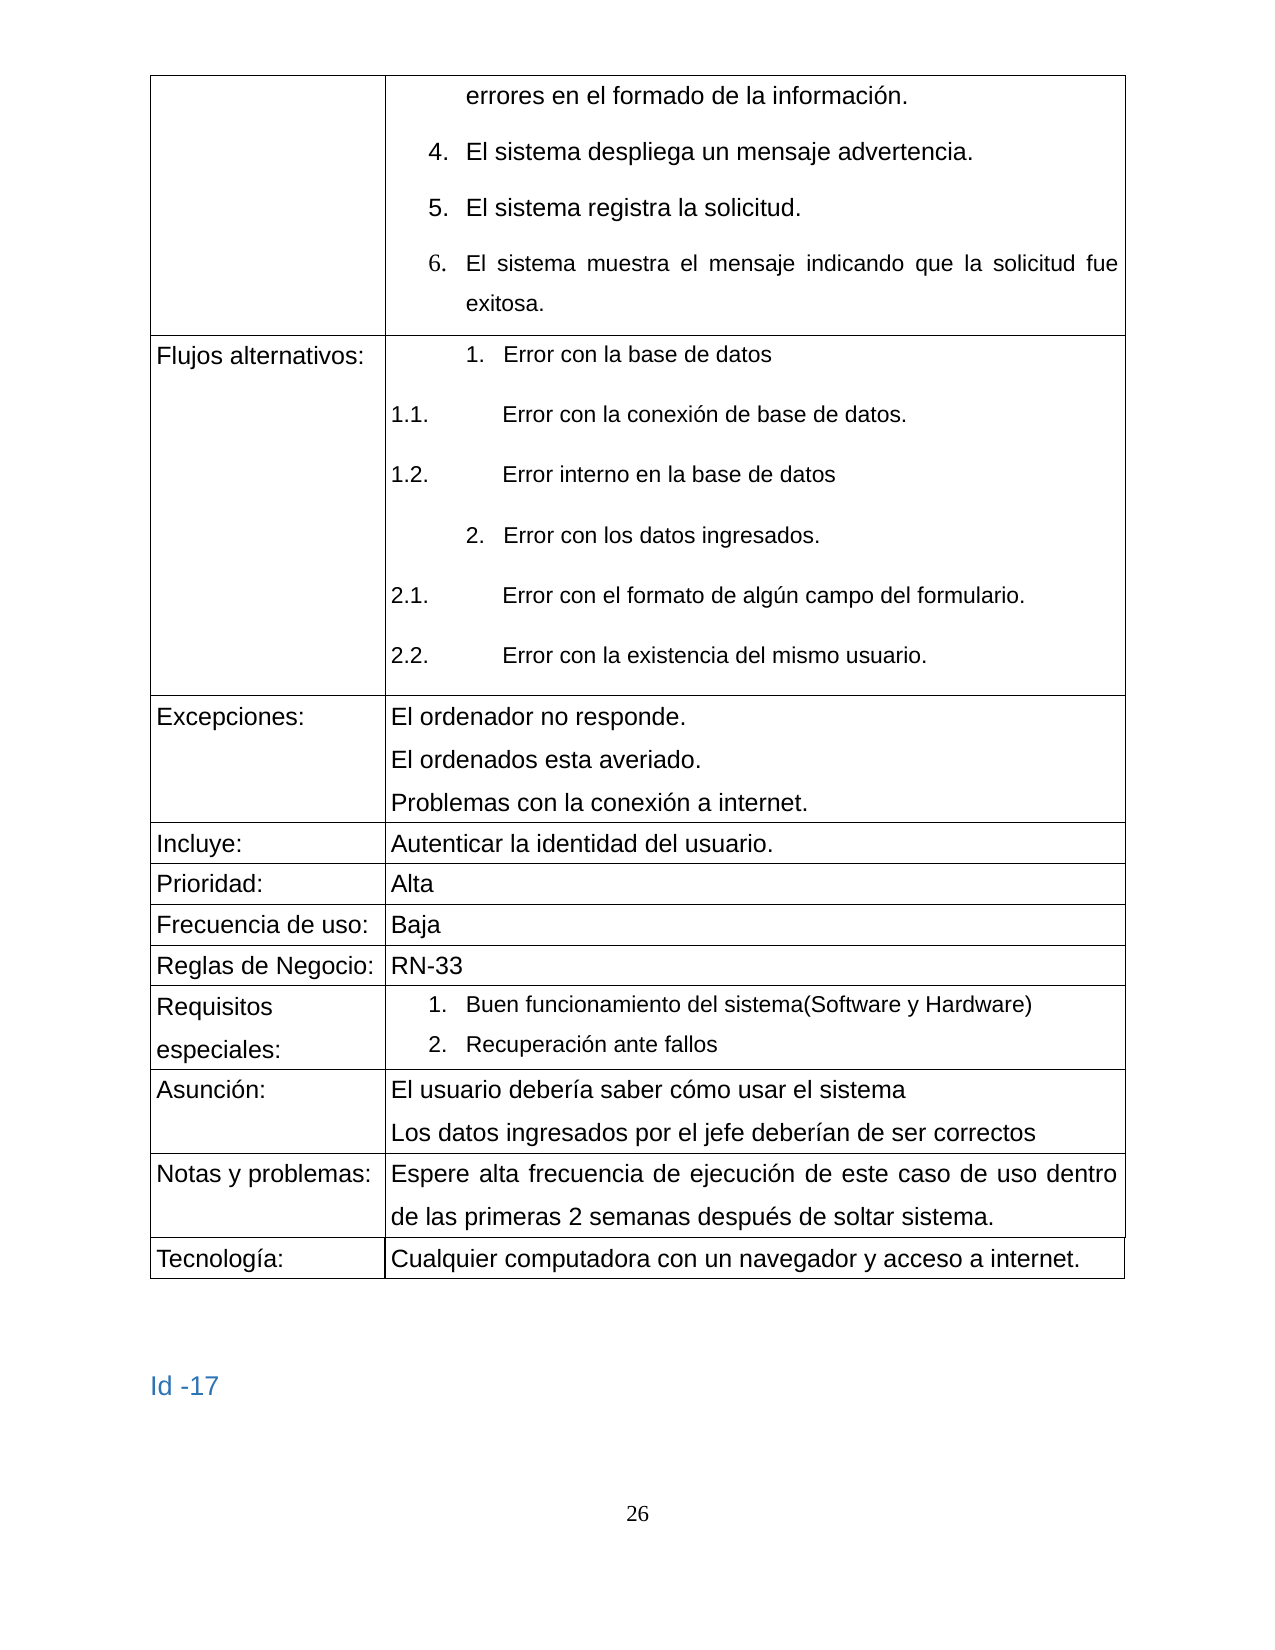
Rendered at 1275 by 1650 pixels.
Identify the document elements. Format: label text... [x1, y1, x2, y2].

table_cell RN-33 [386, 946, 1125, 985]
table_cell Asunción: [151, 1070, 385, 1153]
table_cell Flujos alternativos: [151, 336, 385, 695]
table_cell El ordenador no responde. El ordenados esta averiado. Problemas con la conexión a internet. [386, 696, 1125, 822]
table_cell Notas y problemas: [151, 1154, 385, 1237]
table_cell errores en el formado de la información. El sistema despliega un mensaje advertencia. El sistema registra la solicitud. El sistema muestra el mensaje indicando que la solicitud fue exitosa. [386, 76, 1125, 334]
table_cell Espere alta frecuencia de ejecución de este caso de uso dentro de las primeras 2 semanas después de soltar sistema. [386, 1154, 1125, 1237]
subtitle Id -17 [150, 1369, 1125, 1401]
table_cell Tecnología: [151, 1238, 384, 1278]
table_cell Reglas de Negocio: [151, 946, 385, 985]
table_cell Frecuencia de uso: [151, 905, 385, 944]
table_cell El usuario debería saber cómo usar el sistema Los datos ingresados por el jefe deberían de ser correctos [386, 1070, 1125, 1153]
table_cell Buen funcionamiento del sistema(Software y Hardware) Recuperación ante fallos [386, 986, 1125, 1069]
table_cell [151, 76, 385, 334]
table_cell Cualquier computadora con un navegador y acceso a internet. [386, 1238, 1124, 1278]
table_cell Alta [386, 864, 1125, 904]
table_cell Requisitos especiales: [151, 986, 385, 1069]
table_cell Prioridad: [151, 864, 385, 904]
table_cell Excepciones: [151, 696, 385, 822]
table_cell Autenticar la identidad del usuario. [386, 823, 1125, 863]
table_cell Incluye: [151, 823, 385, 863]
table_cell Baja [386, 905, 1125, 944]
table_cell Error con la base de datos Error con la conexión de base de datos. Error interno en la base de datos Error con los datos ingresados. Error con el formato de algún campo del formulario. Error con la existencia del mismo usuario. [386, 336, 1125, 695]
